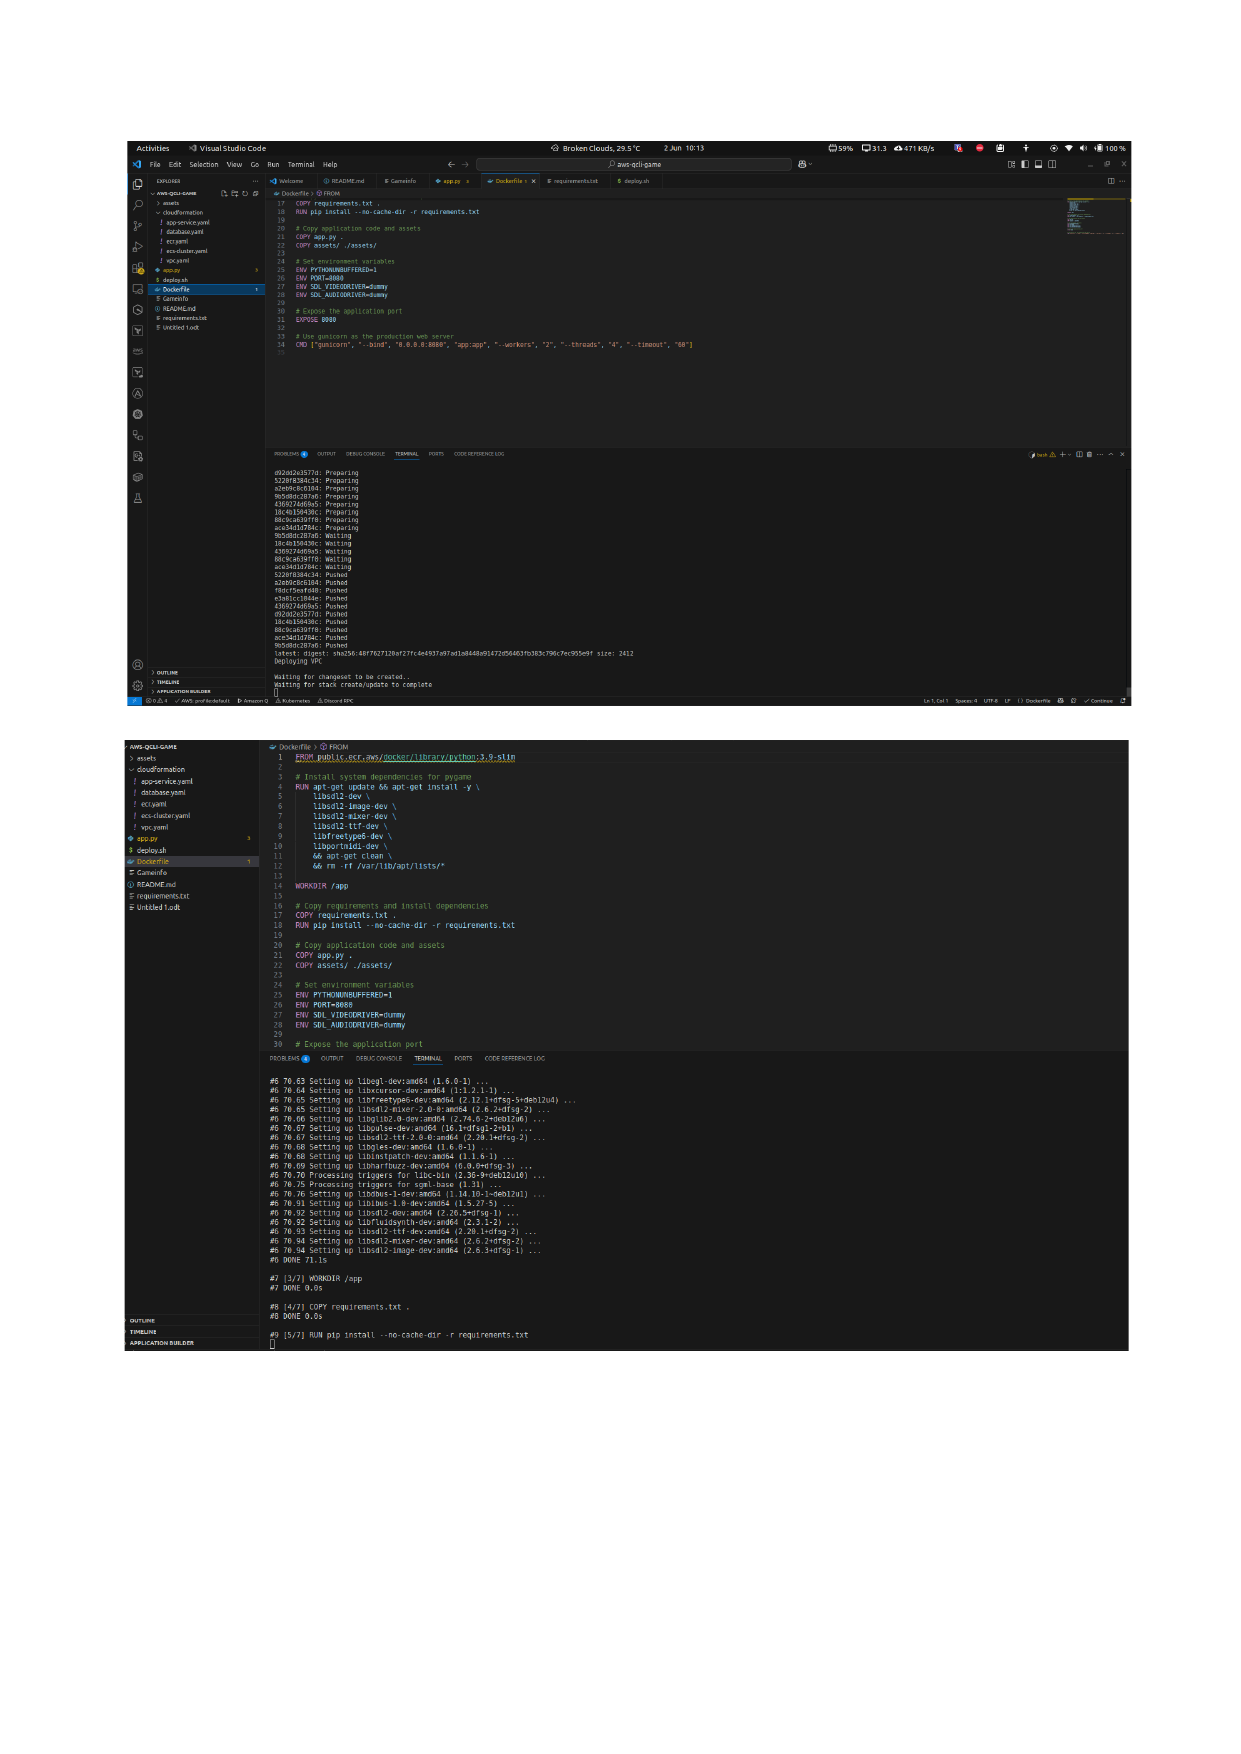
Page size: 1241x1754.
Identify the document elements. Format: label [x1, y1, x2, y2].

picture [124, 740, 1129, 1351]
picture [127, 141, 1132, 706]
